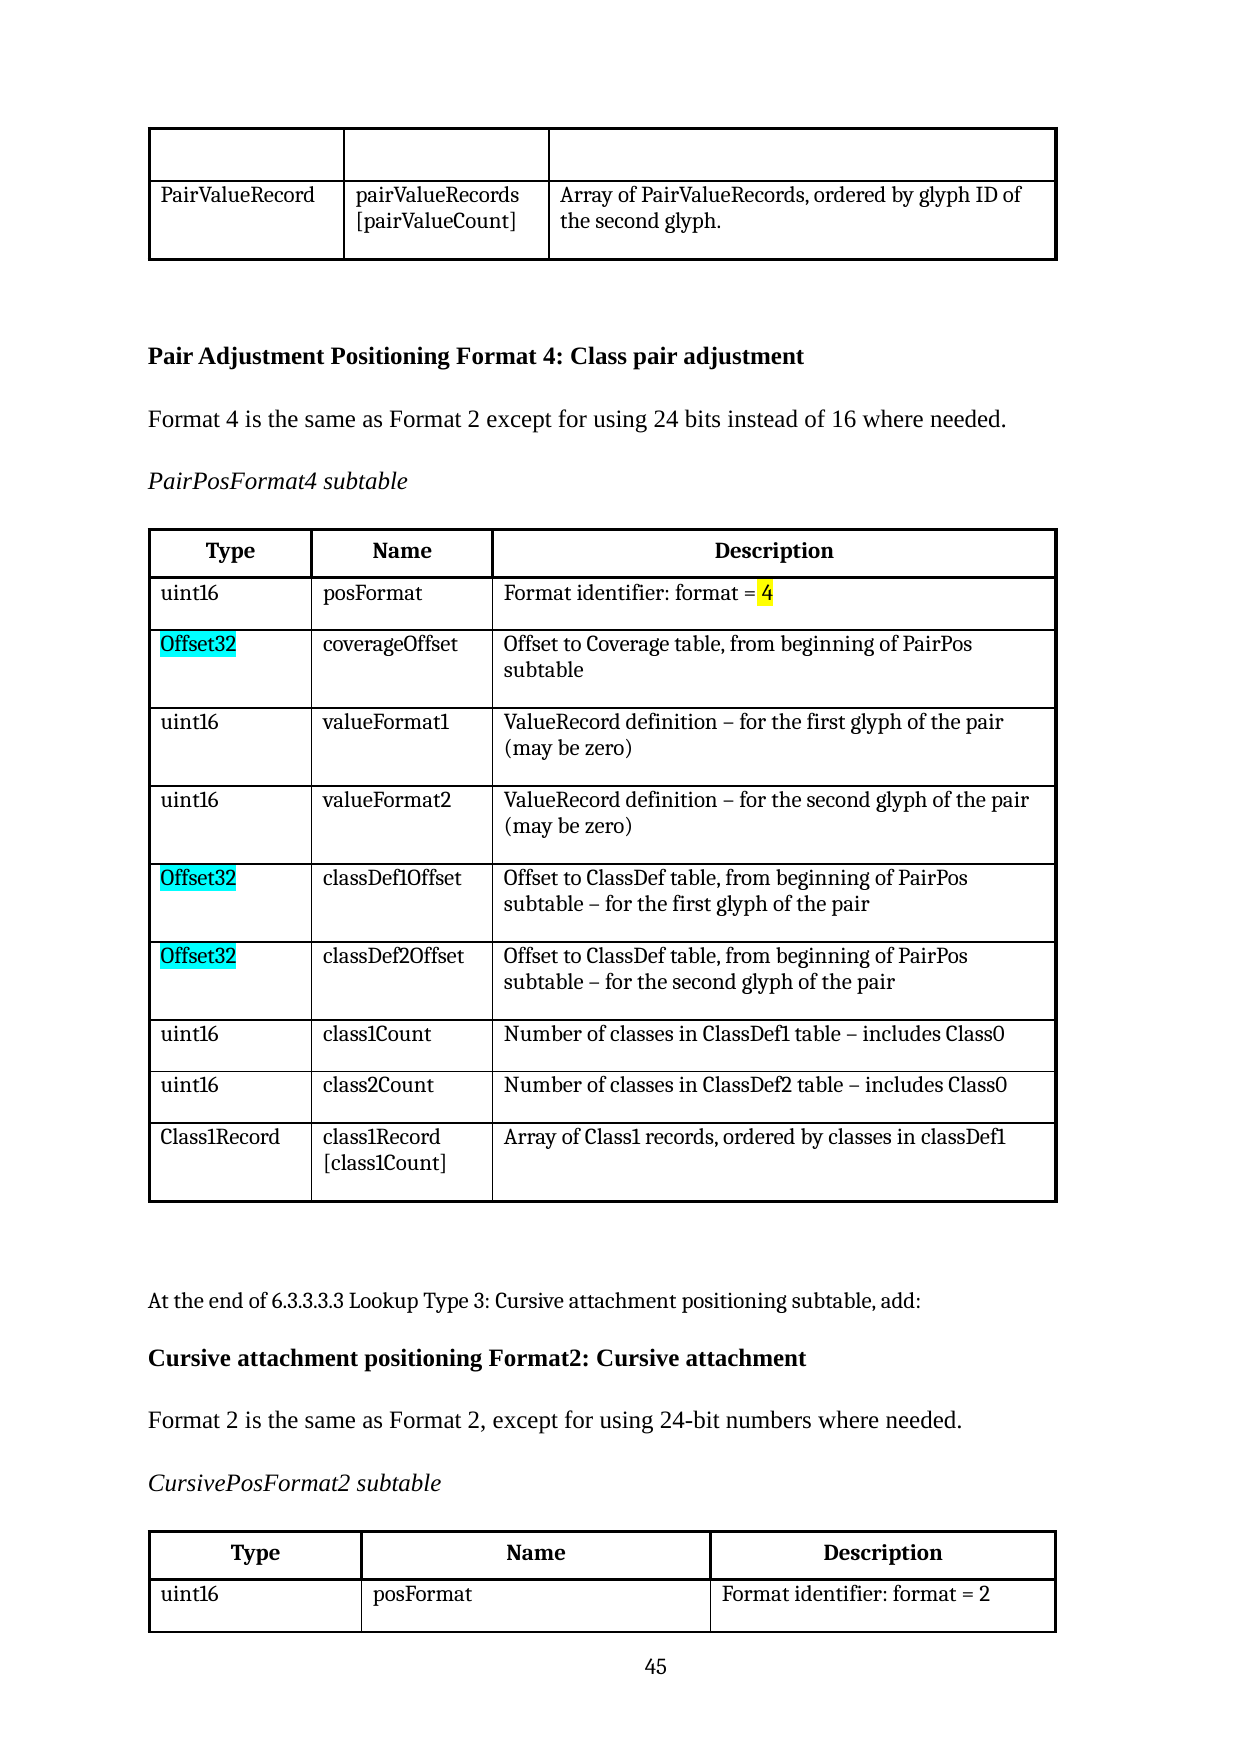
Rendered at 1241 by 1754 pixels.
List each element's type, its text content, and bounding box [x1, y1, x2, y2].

table_cell class2Count [312, 1072, 492, 1122]
table_header Name [363, 1533, 709, 1578]
table_cell classDef2Offset [312, 943, 492, 1019]
table_cell ValueRecord definition – for the first glyph of the pair (may be zero) [493, 709, 1054, 785]
text CursivePosFormat2 subtable [148, 1468, 1163, 1496]
table_cell Offset to ClassDef table, from beginning of PairPos subtable – for the first glyph of the pair [493, 865, 1054, 941]
table_cell Number of classes in ClassDef2 table – includes Class0 [493, 1072, 1054, 1122]
table_cell Offset to Coverage table, from beginning of PairPos subtable [493, 631, 1054, 707]
text Cursive attachment positioning Format2: Cursive attachment [148, 1343, 1163, 1372]
table_cell posFormat [362, 1581, 710, 1631]
table_cell class1Count [312, 1021, 492, 1071]
table_cell [345, 130, 548, 180]
table_cell classDef1Offset [312, 865, 492, 941]
table_cell Format identifier: format = 4 [493, 579, 1054, 629]
table_cell posFormat [312, 579, 492, 629]
text Pair Adjustment Positioning Format 4: Class pair adjustment [148, 341, 1163, 370]
table_cell valueFormat1 [312, 709, 492, 785]
table_cell Offset32 [151, 631, 311, 707]
table_cell ValueRecord definition – for the second glyph of the pair (may be zero) [493, 787, 1054, 863]
table_cell Number of classes in ClassDef1 table – includes Class0 [493, 1021, 1054, 1071]
table_cell valueFormat2 [312, 787, 492, 863]
table_cell coverageOffset [312, 631, 492, 707]
text Format 2 is the same as Format 2, except for using 24-bit numbers where needed. [148, 1406, 1163, 1434]
table_cell Array of Class1 records, ordered by classes in classDef1 [493, 1124, 1054, 1200]
text PairPosFormat4 subtable [148, 466, 1163, 494]
text At the end of 6.3.3.3.3 Lookup Type 3: Cursive attachment positioning subtable, add: [148, 1288, 1163, 1314]
table_cell uint16 [151, 1072, 311, 1122]
table_cell PairValueRecord [151, 182, 343, 258]
table_cell [151, 130, 343, 180]
table_cell class1Record [class1Count] [312, 1124, 492, 1200]
table_cell Offset to ClassDef table, from beginning of PairPos subtable – for the second glyph of the pair [493, 943, 1054, 1019]
table_cell uint16 [151, 579, 311, 629]
table_cell pairValueRecords [pairValueCount] [345, 182, 548, 258]
table_header Description [712, 1533, 1054, 1578]
text Format 4 is the same as Format 2 except for using 24 bits instead of 16 where needed. [148, 404, 1163, 432]
table_cell uint16 [151, 1021, 311, 1071]
table_cell Offset32 [151, 943, 311, 1019]
table_cell Format identifier: format = 2 [711, 1581, 1054, 1631]
table_header Type [151, 1533, 360, 1578]
table_cell [550, 130, 1054, 180]
table_header Type [151, 531, 310, 576]
table_header Description [494, 531, 1054, 576]
table_cell uint16 [151, 787, 311, 863]
table_cell uint16 [151, 709, 311, 785]
table_cell uint16 [151, 1581, 361, 1631]
table_cell Class1Record [151, 1124, 311, 1200]
table_header Name [313, 531, 491, 576]
table_cell Array of PairValueRecords, ordered by glyph ID of the second glyph. [550, 182, 1054, 258]
table_cell Offset32 [151, 865, 311, 941]
